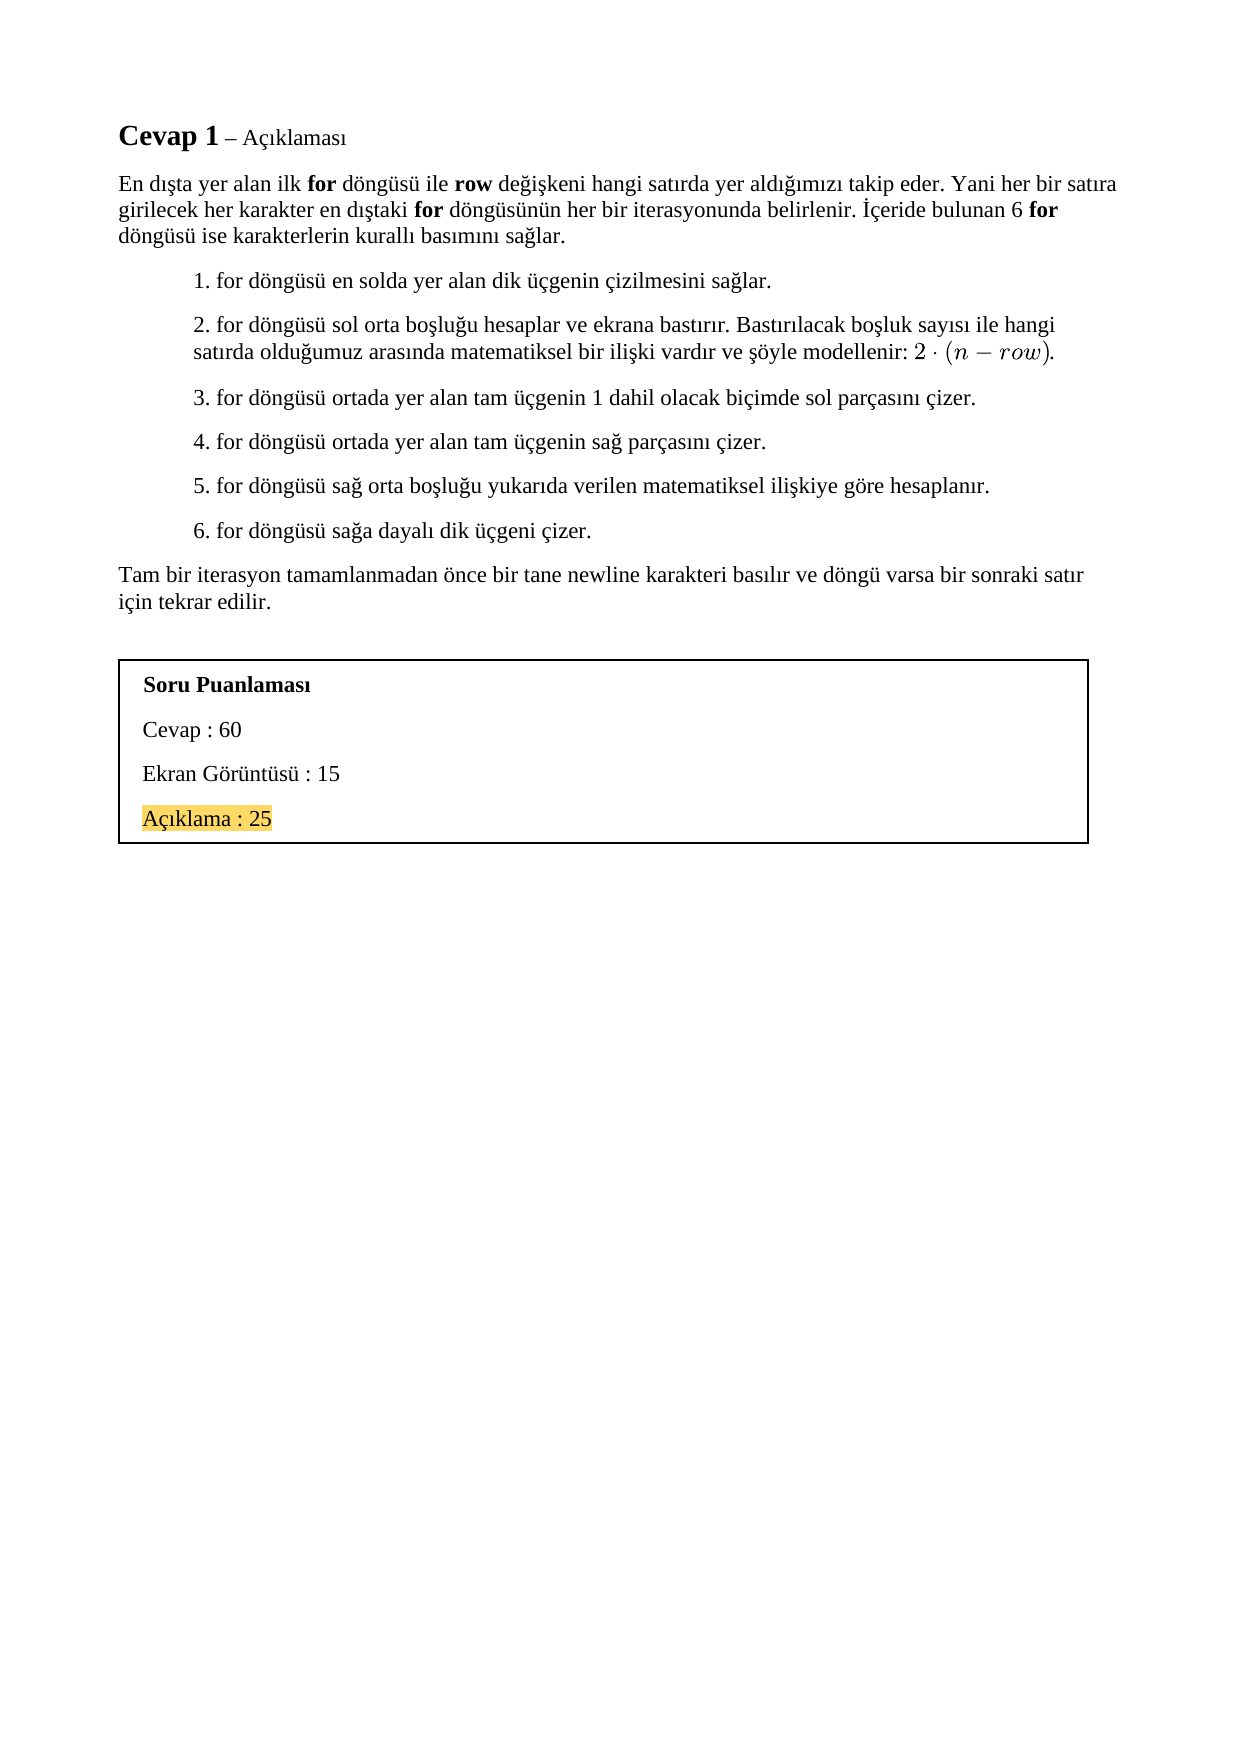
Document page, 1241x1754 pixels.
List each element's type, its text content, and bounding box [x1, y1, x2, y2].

text 6. for döngüsü sağa dayalı dik üçgeni çizer. [193, 517, 1122, 543]
table_header Soru Puanlaması Cevap : 60 Ekran Görüntüsü : 15 Açıklama : 25 [120, 661, 1087, 842]
text Cevap 1 – Açıklaması [118, 118, 1122, 152]
text 4. for döngüsü ortada yer alan tam üçgenin sağ parçasını çizer. [193, 428, 1122, 454]
text 3. for döngüsü ortada yer alan tam üçgenin 1 dahil olacak biçimde sol parçasını çizer. [193, 384, 1122, 410]
text Tam bir iterasyon tamamlanmadan önce bir tane newline karakteri basılır ve döngü varsa bir sonraki satır için tekrar edilir. [118, 562, 1122, 614]
text 5. for döngüsü sağ orta boşluğu yukarıda verilen matematiksel ilişkiye göre hesaplanır. [193, 473, 1122, 499]
text 1. for döngüsü en solda yer alan dik üçgenin çizilmesini sağlar. [193, 267, 1122, 293]
text En dışta yer alan ilk for döngüsü ile row değişkeni hangi satırda yer aldığımızı takip eder. Yani her bir satıra girilecek her karakter en dıştaki for döngüsünün her bir iterasyonunda belirlenir. İçeride bulunan 6 for döngüsü ise karakterlerin kurallı basımını sağlar. [118, 170, 1122, 249]
text 2. for döngüsü sol orta boşluğu hesaplar ve ekrana bastırır. Bastırılacak boşluk sayısı ile hangi satırda olduğumuz arasında matematiksel bir ilişki vardır ve şöyle modellenir: . [193, 311, 1122, 366]
